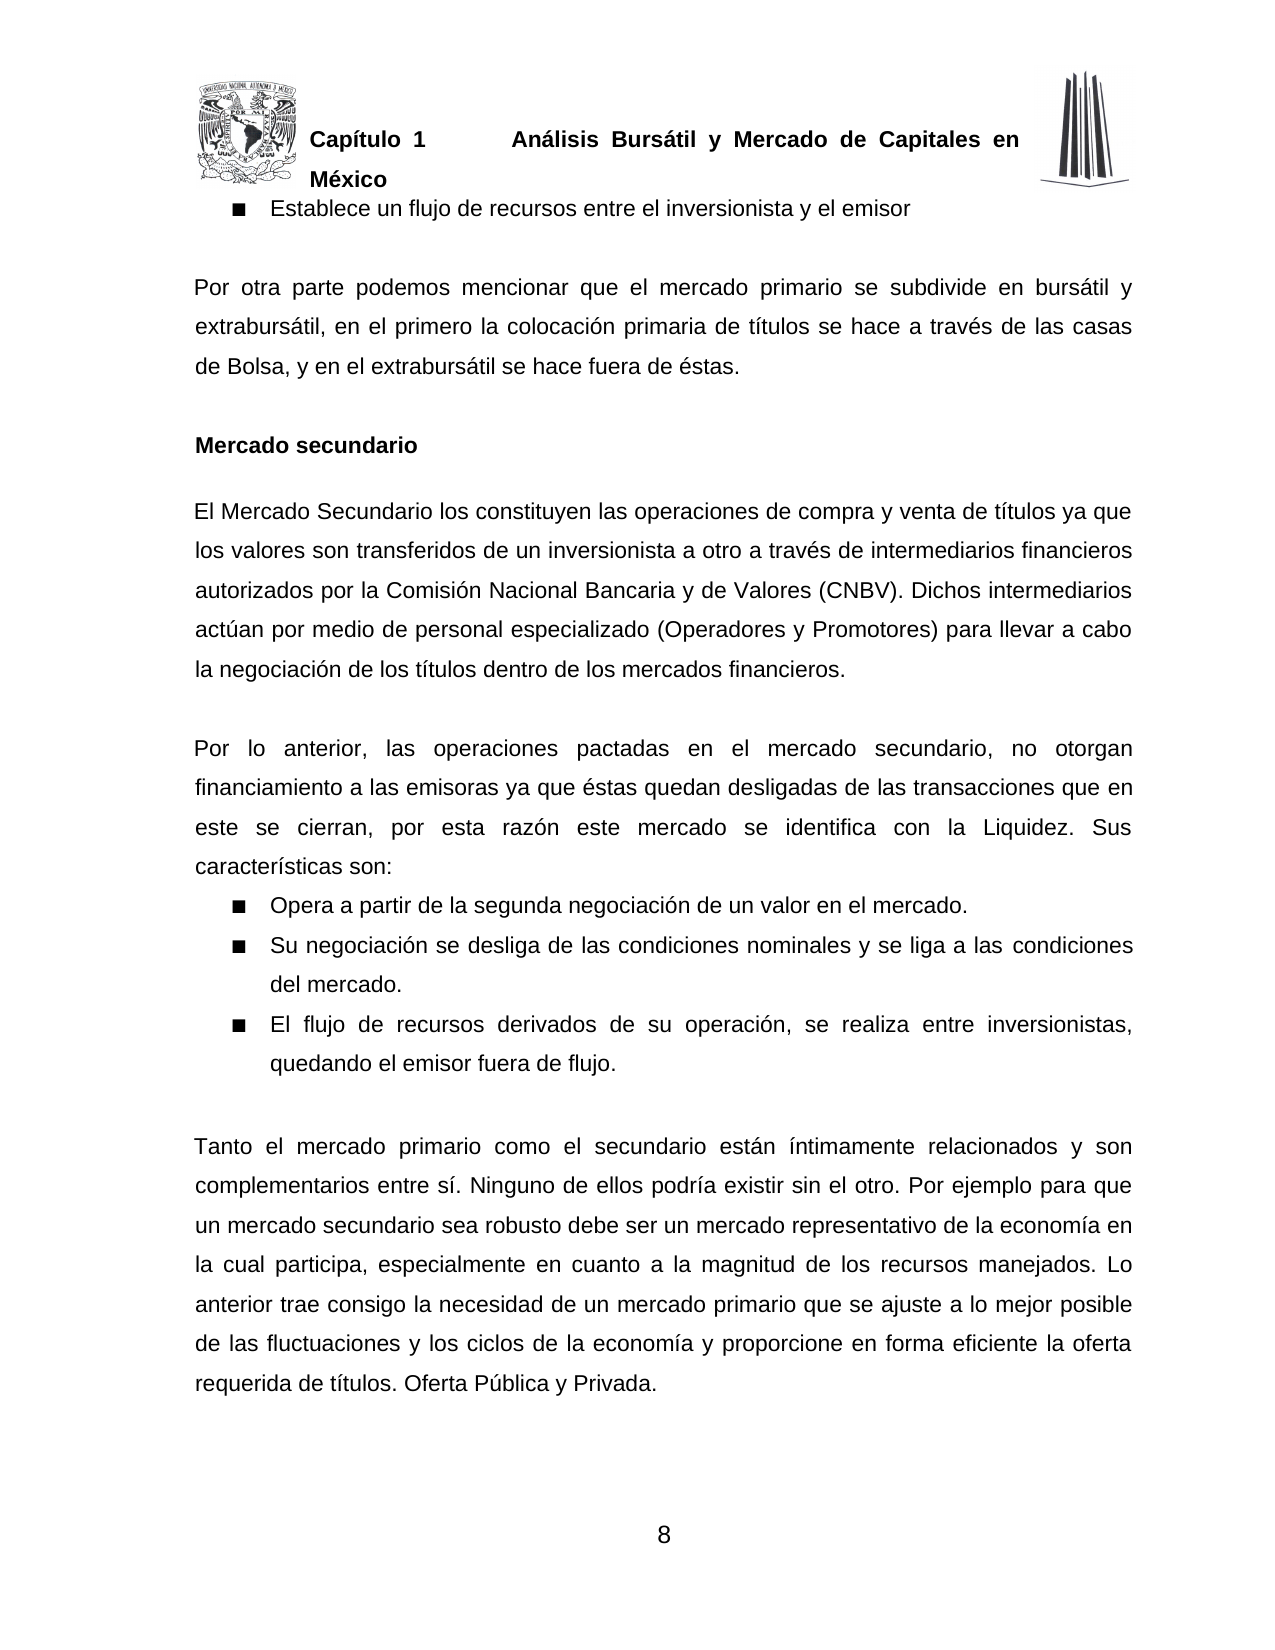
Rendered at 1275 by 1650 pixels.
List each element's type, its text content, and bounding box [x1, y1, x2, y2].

list El flujo de recursos derivados de su operación, se realiza entre inversionistas, quedando el emisor fuera de flujo. [232, 1011, 1133, 1077]
list Establece un flujo de recursos entre el inversionista y el emisor [232, 195, 1133, 221]
list Su negociación se desliga de las condiciones nominales y se liga a las condiciones del mercado. [232, 932, 1133, 998]
text Mercado secundario [195, 432, 1133, 458]
text Por otra parte podemos mencionar que el mercado primario se subdivide en bursátil y extrabursátil, en el primero la colocación primaria de títulos se hace a través de las casas de Bolsa, y en el extrabursátil se hace fuera de éstas. [194, 274, 1133, 379]
text El Mercado Secundario los constituyen las operaciones de compra y venta de títulos ya que los valores son transferidos de un inversionista a otro a través de intermediarios financieros autorizados por la Comisión Nacional Bancaria y de Valores (CNBV). Dichos intermediarios actúan por medio de personal especializado (Operadores y Promotores) para llevar a cabo la negociación de los títulos dentro de los mercados financieros. [194, 498, 1133, 682]
text Tanto el mercado primario como el secundario están íntimamente relacionados y son complementarios entre sí. Ninguno de ellos podría existir sin el otro. Por ejemplo para que un mercado secundario sea robusto debe ser un mercado representativo de la economía en la cual participa, especialmente en cuanto a la magnitud de los recursos manejados. Lo anterior trae consigo la necesidad de un mercado primario que se ajuste a lo mejor posible de las fluctuaciones y los ciclos de la economía y proporcione en forma eficiente la oferta requerida de títulos. Oferta Pública y Privada. [194, 1133, 1133, 1396]
picture [1034, 65, 1136, 193]
list Opera a partir de la segunda negociación de un valor en el mercado. [232, 892, 1133, 919]
text Por lo anterior, las operaciones pactadas en el mercado secundario, no otorgan financiamiento a las emisoras ya que éstas quedan desligadas de las transacciones que en este se cierran, por esta razón este mercado se identifica con la Liquidez. Sus características son: [194, 734, 1133, 879]
